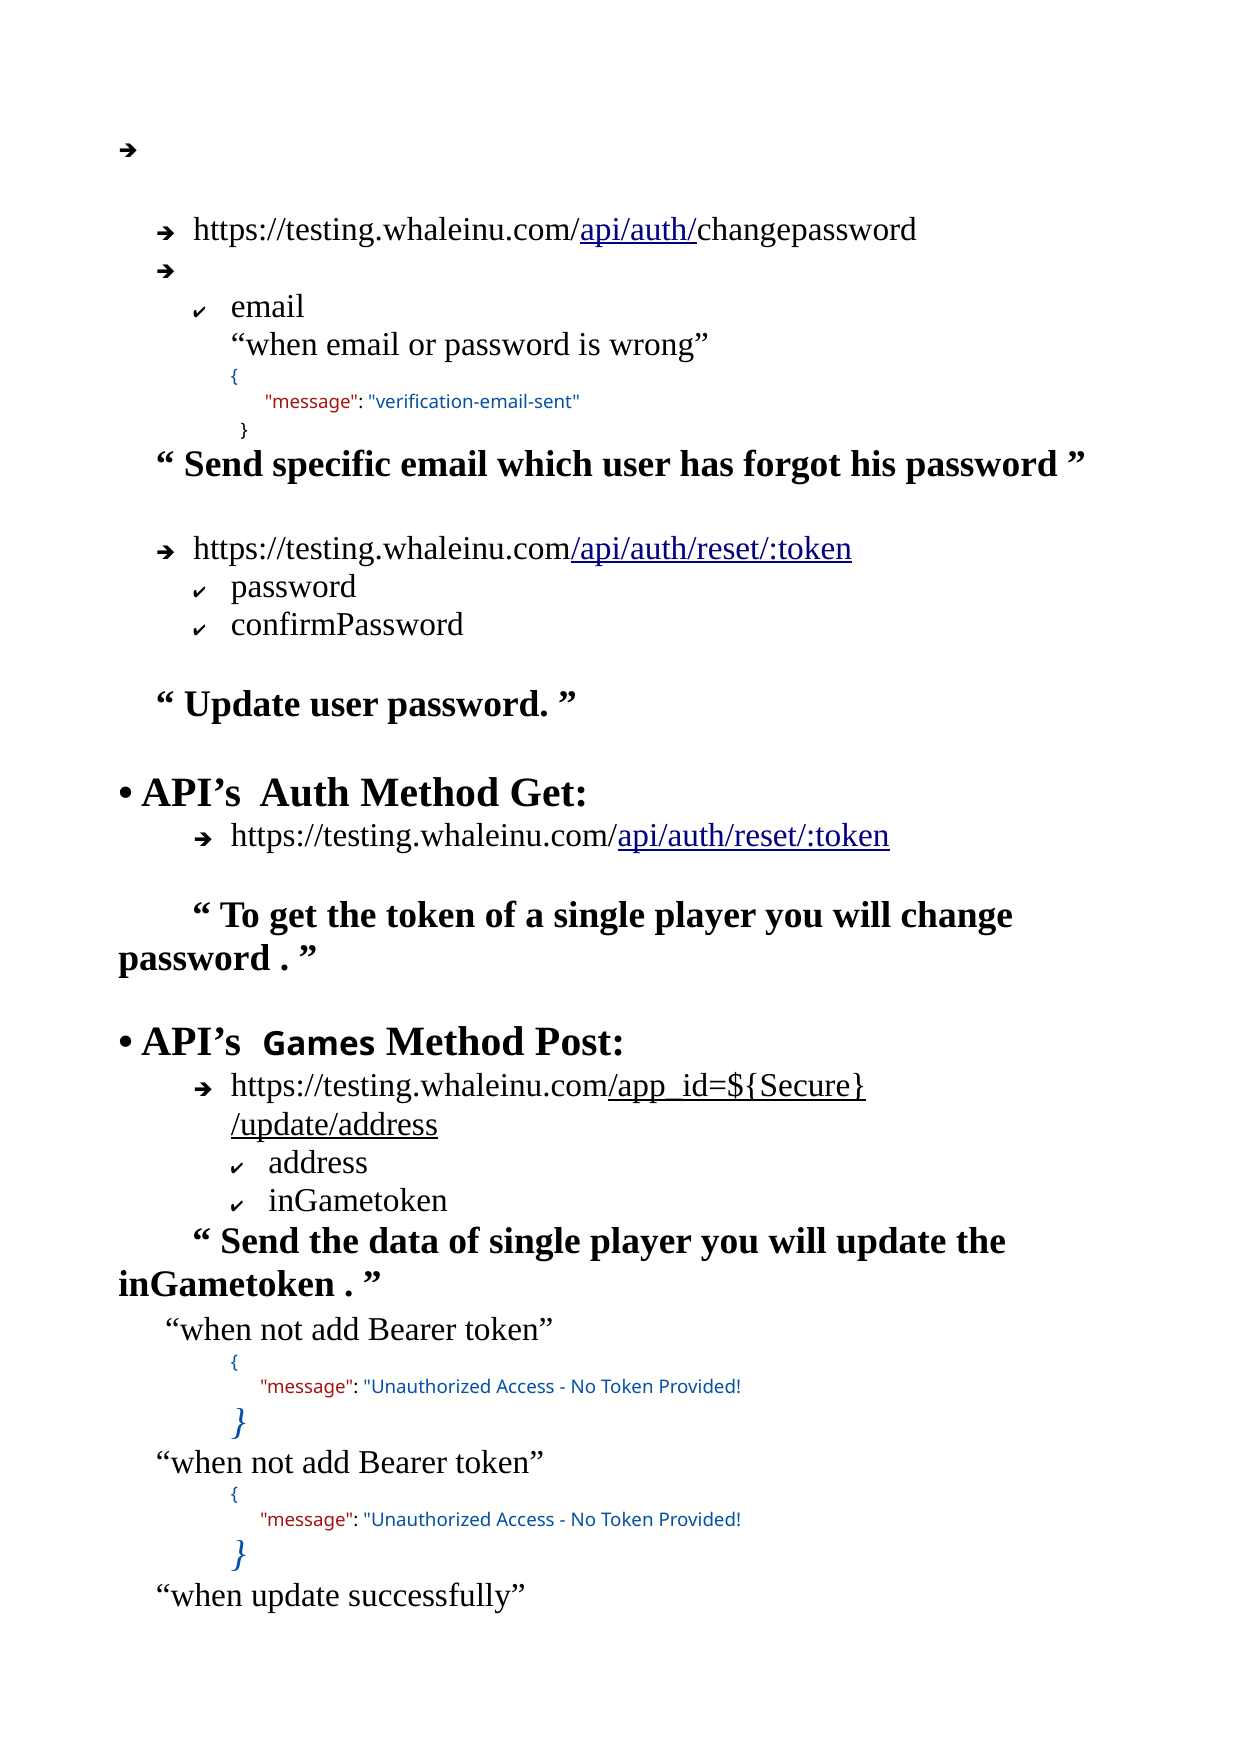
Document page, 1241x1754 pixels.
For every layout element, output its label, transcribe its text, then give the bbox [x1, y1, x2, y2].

list “when update successfully” [118, 1575, 1122, 1613]
list confirmPassword [193, 604, 1122, 643]
list "message": "Unauthorized Access - No Token Provided! [193, 1374, 1122, 1399]
list { [193, 1481, 1122, 1506]
text • API’s Games Method Post: [118, 1017, 1122, 1065]
list "message": "verification-email-sent" [193, 388, 1122, 413]
list } [193, 413, 1122, 442]
list inGametoken [231, 1180, 1122, 1219]
text “when not add Bearer token” [118, 1305, 1122, 1348]
list “when email or password is wrong” [193, 324, 1122, 362]
text “ To get the token of a single player you will change password . ” [118, 892, 1122, 978]
list “ Update user password. ” [118, 681, 1122, 724]
list “ Send specific email which user has forgot his password ” [118, 442, 1122, 485]
list "message": "Unauthorized Access - No Token Provided! [193, 1506, 1122, 1532]
list “when not add Bearer token” [118, 1442, 1122, 1481]
list { [193, 1348, 1122, 1374]
text • API’s Auth Method Get: [118, 767, 1122, 815]
list { [193, 362, 1122, 388]
list } [193, 1532, 1122, 1575]
list https://testing.whaleinu.com/app_id=${Secure} [193, 1065, 1122, 1104]
list password [193, 566, 1122, 604]
list https://testing.whaleinu.com/api/auth/changepassword [156, 209, 1122, 247]
list address [231, 1142, 1122, 1180]
list /update/address [193, 1104, 1122, 1142]
list https://testing.whaleinu.com/api/auth/reset/:token [156, 528, 1122, 566]
list email [193, 286, 1122, 324]
list } [193, 1399, 1122, 1442]
list https://testing.whaleinu.com/api/auth/reset/:token [193, 815, 1122, 854]
text “ Send the data of single player you will update the inGametoken . ” [118, 1219, 1122, 1305]
